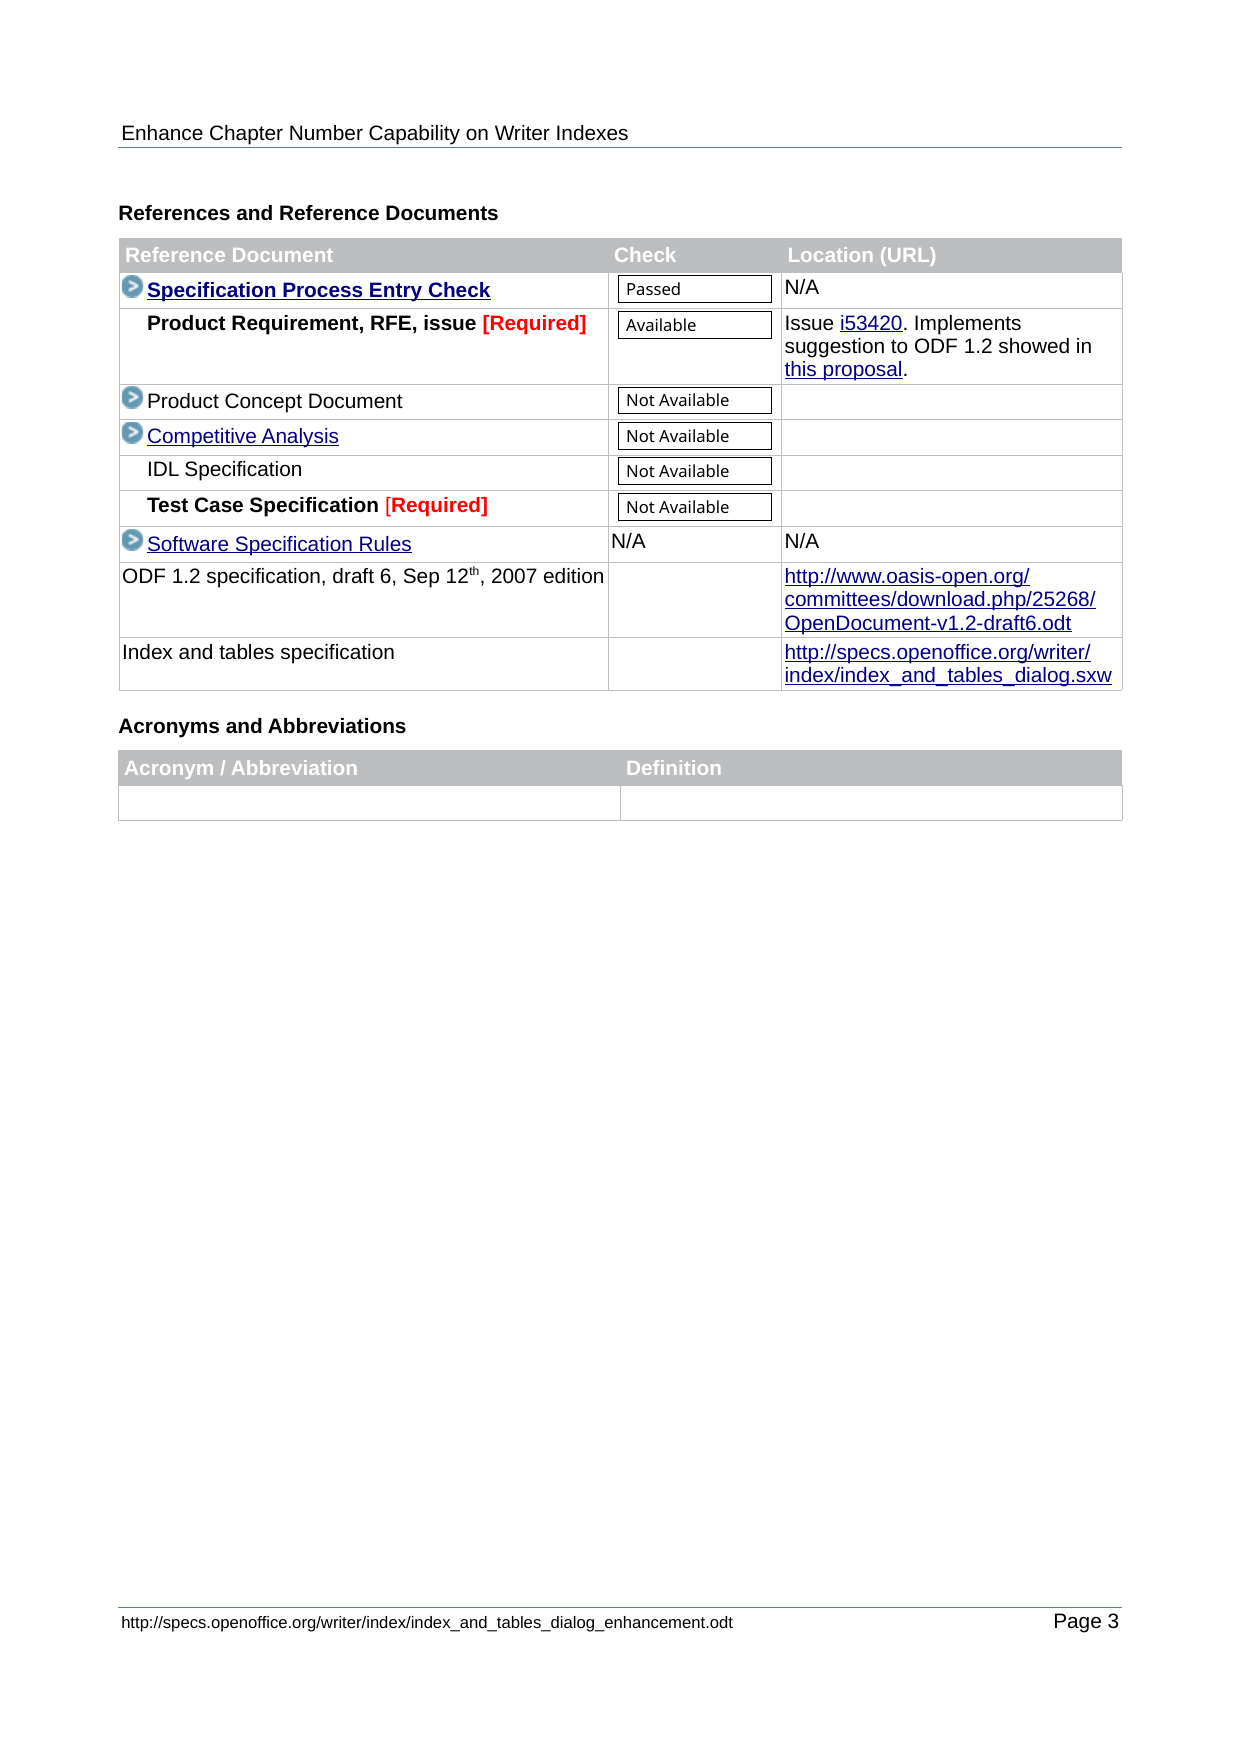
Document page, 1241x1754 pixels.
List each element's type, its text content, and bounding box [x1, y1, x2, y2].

table_cell IDL Specification [120, 456, 608, 490]
table_cell Competitive Analysis [120, 420, 608, 454]
table_cell [609, 273, 781, 308]
table_cell [609, 638, 781, 689]
table_cell http://specs.openoffice.org/writer/index/index_and_tables_dialog.sxw [782, 638, 1122, 689]
table_cell [609, 309, 781, 384]
picture [121, 386, 147, 409]
table_cell [119, 786, 620, 820]
table_cell Specification Process Entry Check [120, 273, 608, 308]
table_cell N/A [782, 273, 1122, 308]
table_cell Software Specification Rules [120, 527, 608, 562]
table_header Definition [620, 750, 1122, 785]
table_header Location (URL) [782, 238, 1122, 273]
table_cell http://www.oasis-open.org/committees/download.php/25268/OpenDocument-v1.2-draft6.odt [782, 563, 1122, 637]
picture [121, 275, 147, 298]
table_cell N/A [782, 527, 1122, 562]
table_cell Product Concept Document [120, 385, 608, 419]
table_cell [782, 420, 1122, 454]
table_cell [782, 456, 1122, 490]
table_header Acronym / Abbreviation [118, 750, 620, 785]
table_header Check [609, 238, 781, 273]
picture [121, 529, 147, 551]
table_cell N/A [609, 527, 781, 562]
table_cell [609, 491, 781, 526]
table_cell [782, 385, 1122, 419]
table_cell [609, 420, 781, 454]
table_cell ODF 1.2 specification, draft 6, Sep 12th, 2007 edition [120, 563, 608, 637]
table_cell [609, 563, 781, 637]
subtitle References and Reference Documents [118, 202, 1122, 225]
table_header Reference Document [119, 238, 608, 273]
table_cell [621, 786, 1122, 820]
table_cell Index and tables specification [120, 638, 608, 689]
subtitle Acronyms and Abbreviations [118, 715, 1122, 738]
table_cell Product Requirement, RFE, issue [Required] [120, 309, 608, 384]
table_cell [609, 456, 781, 490]
picture [121, 422, 147, 444]
table_cell Test Case Specification [Required] [120, 491, 608, 526]
table_cell [609, 385, 781, 419]
table_cell Issue i53420. Implements suggestion to ODF 1.2 showed in this proposal. [782, 309, 1122, 384]
table_cell [782, 491, 1122, 526]
